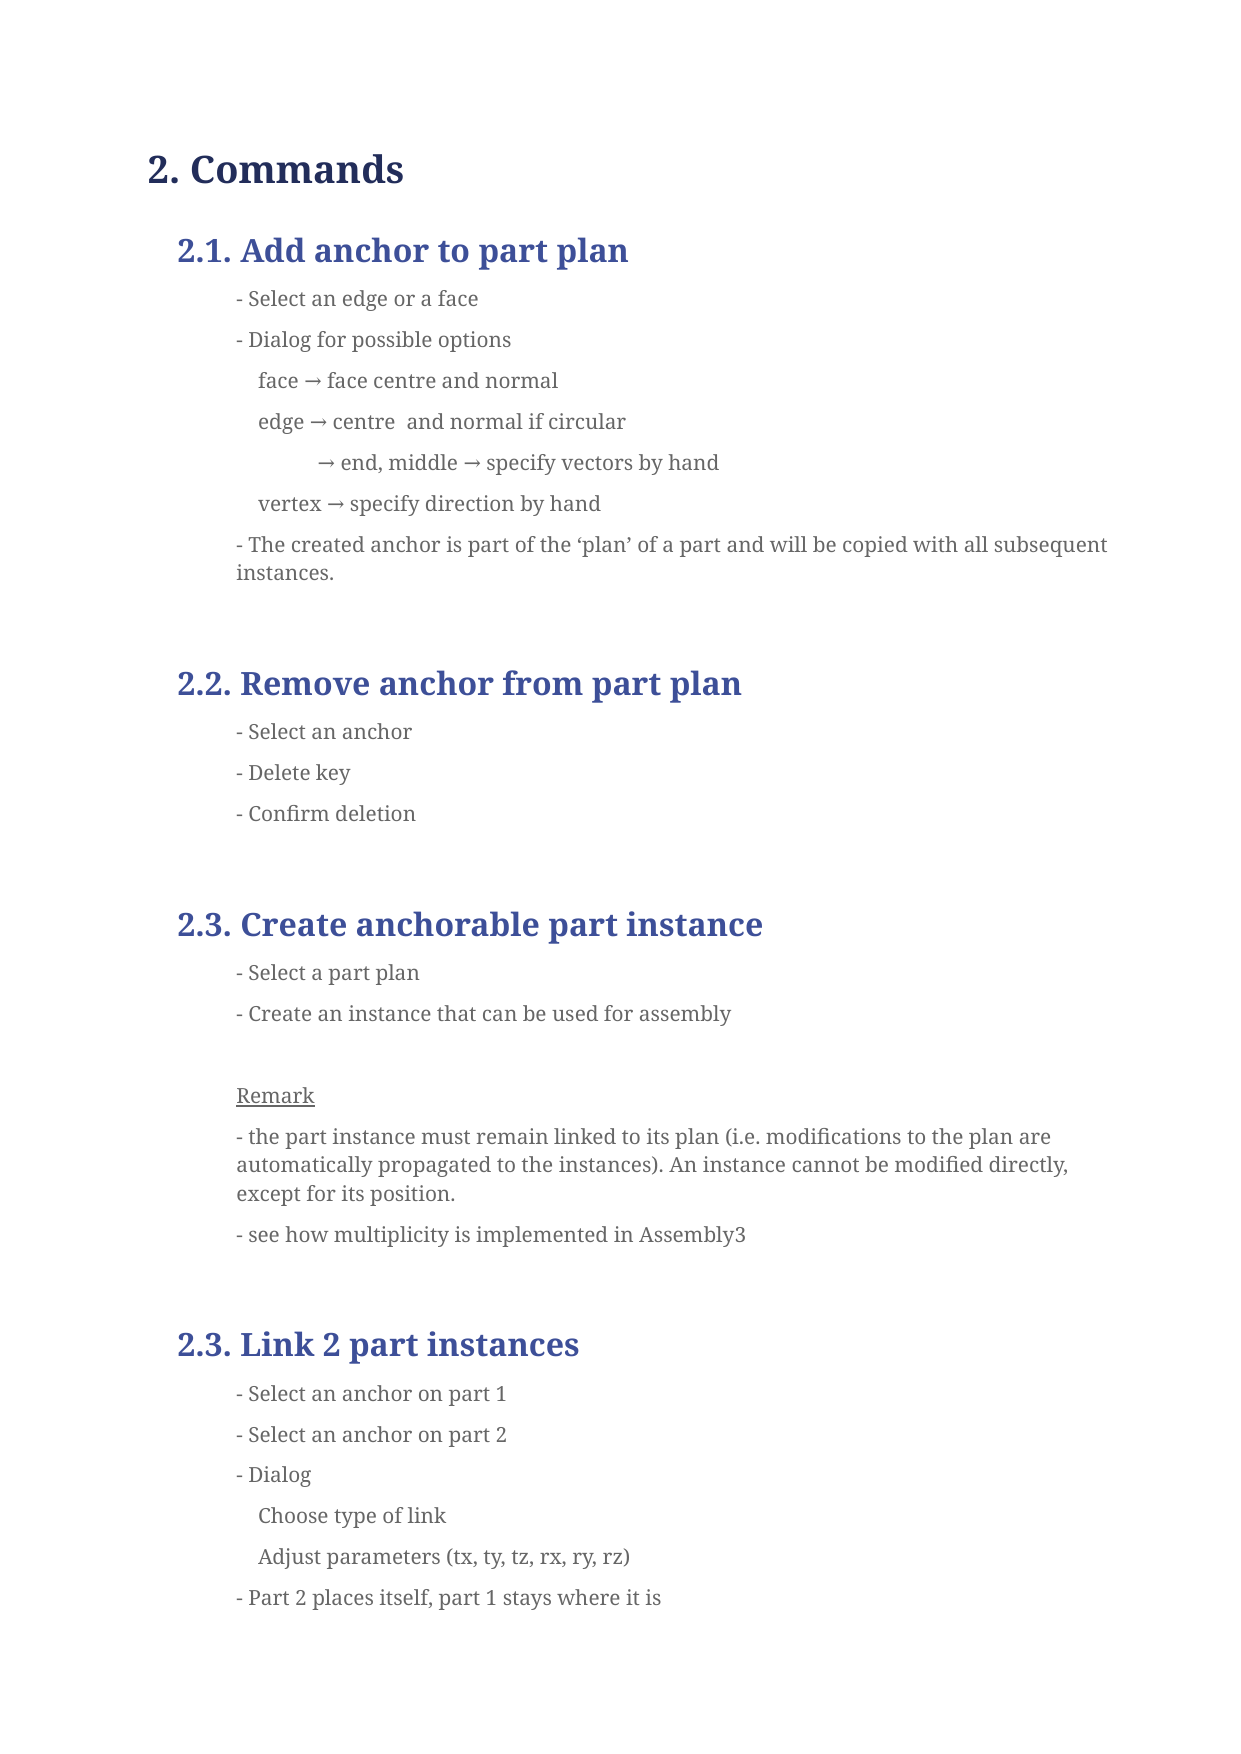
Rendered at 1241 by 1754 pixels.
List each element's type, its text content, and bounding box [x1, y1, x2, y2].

text - The created anchor is part of the ‘plan’ of a part and will be copied with all subsequent instances. [236, 530, 1122, 587]
text - Create an instance that can be used for assembly [236, 999, 1122, 1028]
text Adjust parameters (tx, ty, tz, rx, ry, rz) [236, 1542, 1122, 1571]
text - Select an anchor on part 1 [236, 1379, 1122, 1407]
text - Select an edge or a face [236, 284, 1122, 313]
text - Part 2 places itself, part 1 stays where it is [236, 1583, 1122, 1612]
subtitle 2. Commands [148, 143, 1122, 195]
text → end, middle → specify vectors by hand [236, 448, 1122, 477]
subtitle 2.3. Link 2 part instances [177, 1322, 1122, 1366]
text Choose type of link [236, 1502, 1122, 1530]
text vertex → specify direction by hand [236, 489, 1122, 517]
subtitle 2.2. Remove anchor from part plan [177, 661, 1122, 705]
text face → face centre and normal [236, 366, 1122, 395]
subtitle 2.1. Add anchor to part plan [177, 228, 1122, 272]
text - Dialog for possible options [236, 325, 1122, 354]
text - Select an anchor on part 2 [236, 1420, 1122, 1448]
subtitle 2.3. Create anchorable part instance [177, 902, 1122, 946]
text - the part instance must remain linked to its plan (i.e. modifications to the plan are automatically propagated to the instances). An instance cannot be modified directly, except for its position. [236, 1122, 1122, 1207]
text - Delete key [236, 758, 1122, 787]
text - see how multiplicity is implemented in Assembly3 [236, 1220, 1122, 1248]
text - Select an anchor [236, 717, 1122, 746]
text - Select a part plan [236, 958, 1122, 987]
text Remark [236, 1081, 1122, 1109]
text - Confirm deletion [236, 799, 1122, 828]
text - Dialog [236, 1461, 1122, 1489]
text edge → centre and normal if circular [236, 407, 1122, 436]
